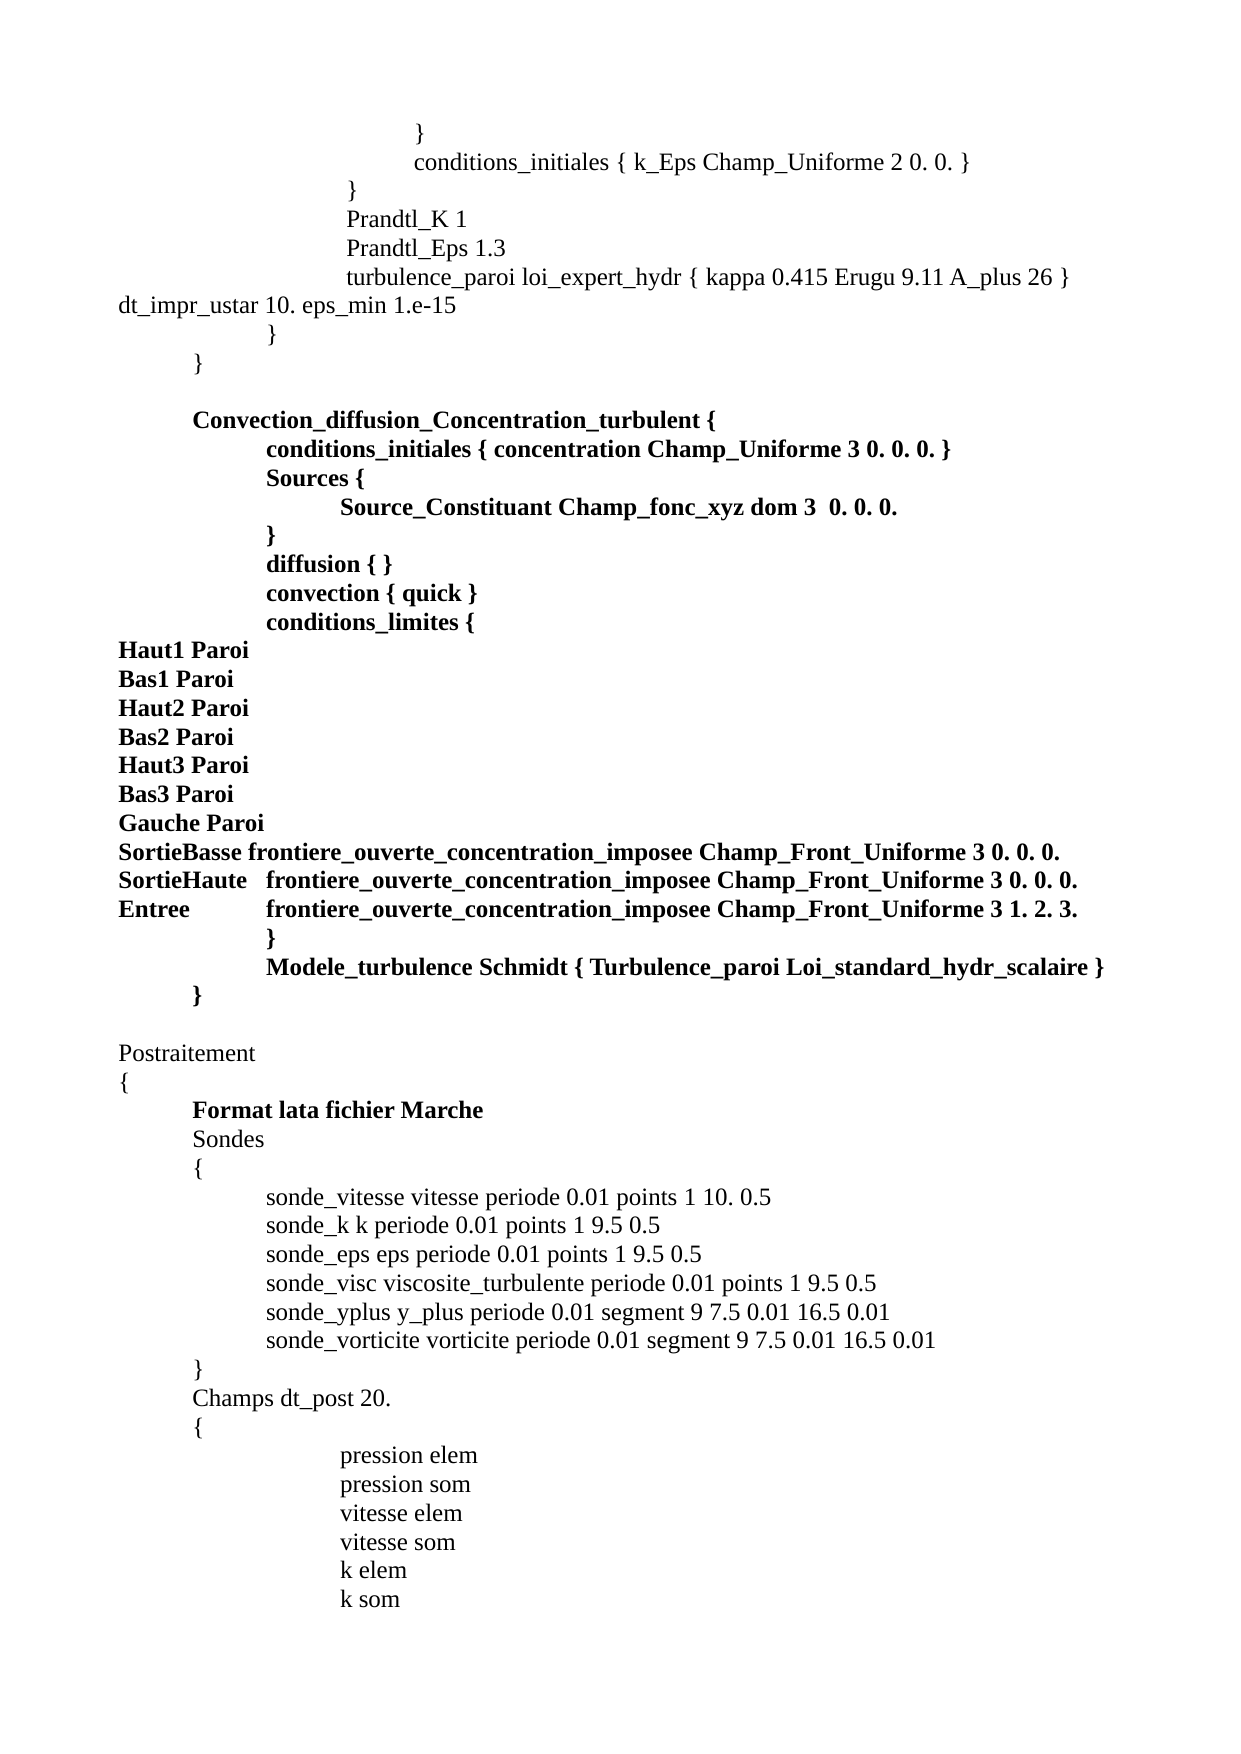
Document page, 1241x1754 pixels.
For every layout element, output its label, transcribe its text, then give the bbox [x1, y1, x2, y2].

text vitesse som [118, 1527, 1122, 1556]
text Bas2 Paroi [118, 722, 1122, 751]
text Entree frontiere_ouverte_concentration_imposee Champ_Front_Uniforme 3 1. 2. 3. [118, 894, 1122, 923]
text Bas1 Paroi [118, 664, 1122, 693]
text { [118, 1412, 1122, 1441]
text Gauche Paroi [118, 808, 1122, 837]
text Postraitement [118, 1038, 1122, 1067]
text k elem [118, 1556, 1122, 1584]
text } [118, 981, 1122, 1009]
text sonde_vitesse vitesse periode 0.01 points 1 10. 0.5 [118, 1182, 1122, 1211]
text } [118, 923, 1122, 952]
text Haut3 Paroi [118, 751, 1122, 779]
text Sources { [118, 463, 1122, 492]
text Modele_turbulence Schmidt { Turbulence_paroi Loi_standard_hydr_scalaire } [118, 952, 1122, 981]
text vitesse elem [118, 1498, 1122, 1527]
text } [118, 319, 1122, 348]
text { [118, 1067, 1122, 1096]
text sonde_yplus y_plus periode 0.01 segment 9 7.5 0.01 16.5 0.01 [118, 1297, 1122, 1326]
text sonde_vorticite vorticite periode 0.01 segment 9 7.5 0.01 16.5 0.01 [118, 1326, 1122, 1354]
text sonde_eps eps periode 0.01 points 1 9.5 0.5 [118, 1239, 1122, 1268]
text } [118, 176, 1122, 204]
text Prandtl_Eps 1.3 [118, 233, 1122, 262]
text } [118, 1354, 1122, 1383]
text } [118, 118, 1122, 147]
text Bas3 Paroi [118, 779, 1122, 808]
text sonde_k k periode 0.01 points 1 9.5 0.5 [118, 1211, 1122, 1239]
text k som [118, 1584, 1122, 1613]
text Convection_diffusion_Concentration_turbulent { [118, 406, 1122, 434]
text Prandtl_K 1 [118, 204, 1122, 233]
text conditions_initiales { concentration Champ_Uniforme 3 0. 0. 0. } [118, 434, 1122, 463]
text Champs dt_post 20. [118, 1383, 1122, 1412]
text Haut1 Paroi [118, 636, 1122, 664]
text turbulence_paroi loi_expert_hydr { kappa 0.415 Erugu 9.11 A_plus 26 } dt_impr_ustar 10. eps_min 1.e-15 [118, 262, 1122, 319]
text } [118, 348, 1122, 377]
text pression elem [118, 1441, 1122, 1469]
text SortieHaute frontiere_ouverte_concentration_imposee Champ_Front_Uniforme 3 0. 0. 0. [118, 866, 1122, 894]
text convection { quick } [118, 578, 1122, 607]
text sonde_visc viscosite_turbulente periode 0.01 points 1 9.5 0.5 [118, 1268, 1122, 1297]
text Source_Constituant Champ_fonc_xyz dom 3 0. 0. 0. [118, 492, 1122, 521]
text { [118, 1153, 1122, 1182]
text SortieBasse frontiere_ouverte_concentration_imposee Champ_Front_Uniforme 3 0. 0. 0. [118, 837, 1122, 866]
text diffusion { } [118, 549, 1122, 578]
text conditions_initiales { k_Eps Champ_Uniforme 2 0. 0. } [118, 147, 1122, 176]
text Haut2 Paroi [118, 693, 1122, 722]
text } [118, 521, 1122, 549]
text pression som [118, 1469, 1122, 1498]
text Format lata fichier Marche [118, 1096, 1122, 1124]
text conditions_limites { [118, 607, 1122, 636]
text Sondes [118, 1124, 1122, 1153]
